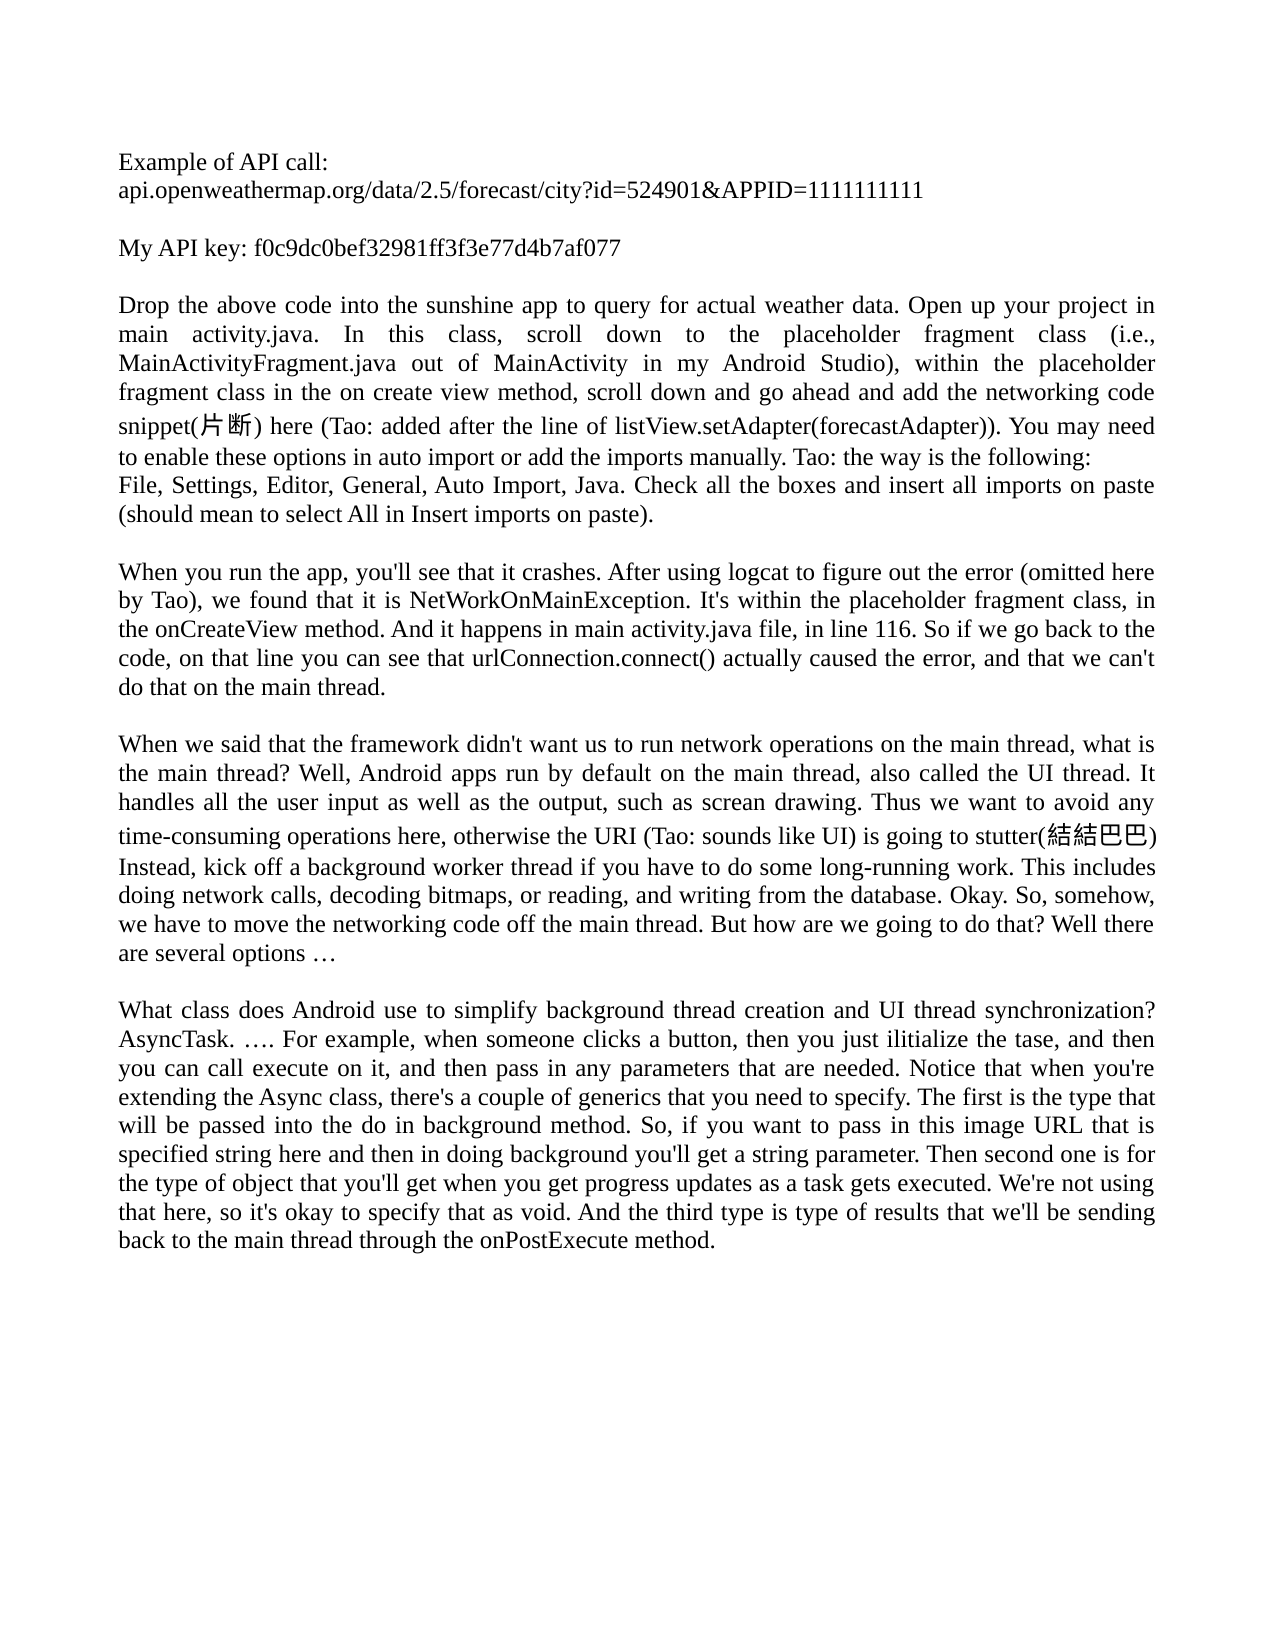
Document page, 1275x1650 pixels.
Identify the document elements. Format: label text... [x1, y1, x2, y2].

text When you run the app, you'll see that it crashes. After using logcat to figure out the error (omitted here by Tao), we found that it is NetWorkOnMainException. It's within the placeholder fragment class, in the onCreateView method. And it happens in main activity.java file, in line 116. So if we go back to the code, on that line you can see that urlConnection.connect() actually caused the error, and that we can't do that on the main thread. [118, 557, 1157, 701]
text When we said that the framework didn't want us to run network operations on the main thread, what is the main thread? Well, Android apps run by default on the main thread, also called the UI thread. It handles all the user input as well as the output, such as screan drawing. Thus we want to avoid any time-consuming operations here, otherwise the URI (Tao: sounds like UI) is going to stutter(結結巴巴).Instead, kick off a background worker thread if you have to do some long-running work. This includes doing network calls, decoding bitmaps, or reading, and writing from the database. Okay. So, somehow, we have to move the networking code off the main thread. But how are we going to do that? Well there are several options … [118, 729, 1157, 967]
text What class does Android use to simplify background thread creation and UI thread synchronization? AsyncTask. …. For example, when someone clicks a button, then you just ilitialize the tase, and then you can call execute on it, and then pass in any parameters that are needed. Notice that when you're extending the Async class, there's a couple of generics that you need to specify. The first is the type that will be passed into the do in background method. So, if you want to pass in this image URL that is specified string here and then in doing background you'll get a string parameter. Then second one is for the type of object that you'll get when you get progress updates as a task gets executed. We're not using that here, so it's okay to specify that as void. And the third type is type of results that we'll be sending back to the main thread through the onPostExecute method. [118, 996, 1157, 1254]
text api.openweathermap.org/data/2.5/forecast/city?id=524901&APPID=1111111111 [118, 176, 1157, 204]
text Drop the above code into the sunshine app to query for actual weather data. Open up your project in main activity.java. In this class, scroll down to the placeholder fragment class (i.e., MainActivityFragment.java out of MainActivity in my Android Studio), within the placeholder fragment class in the on create view method, scroll down and go ahead and add the networking code snippet(片断) here (Tao: added after the line of listView.setAdapter(forecastAdapter)). You may need to enable these options in auto import or add the imports manually. Tao: the way is the following: [118, 291, 1157, 471]
text Example of API call: [118, 147, 1157, 176]
text File, Settings, Editor, General, Auto Import, Java. Check all the boxes and insert all imports on paste (should mean to select All in Insert imports on paste). [118, 471, 1157, 528]
text My API key: f0c9dc0bef32981ff3f3e77d4b7af077 [118, 233, 1157, 262]
